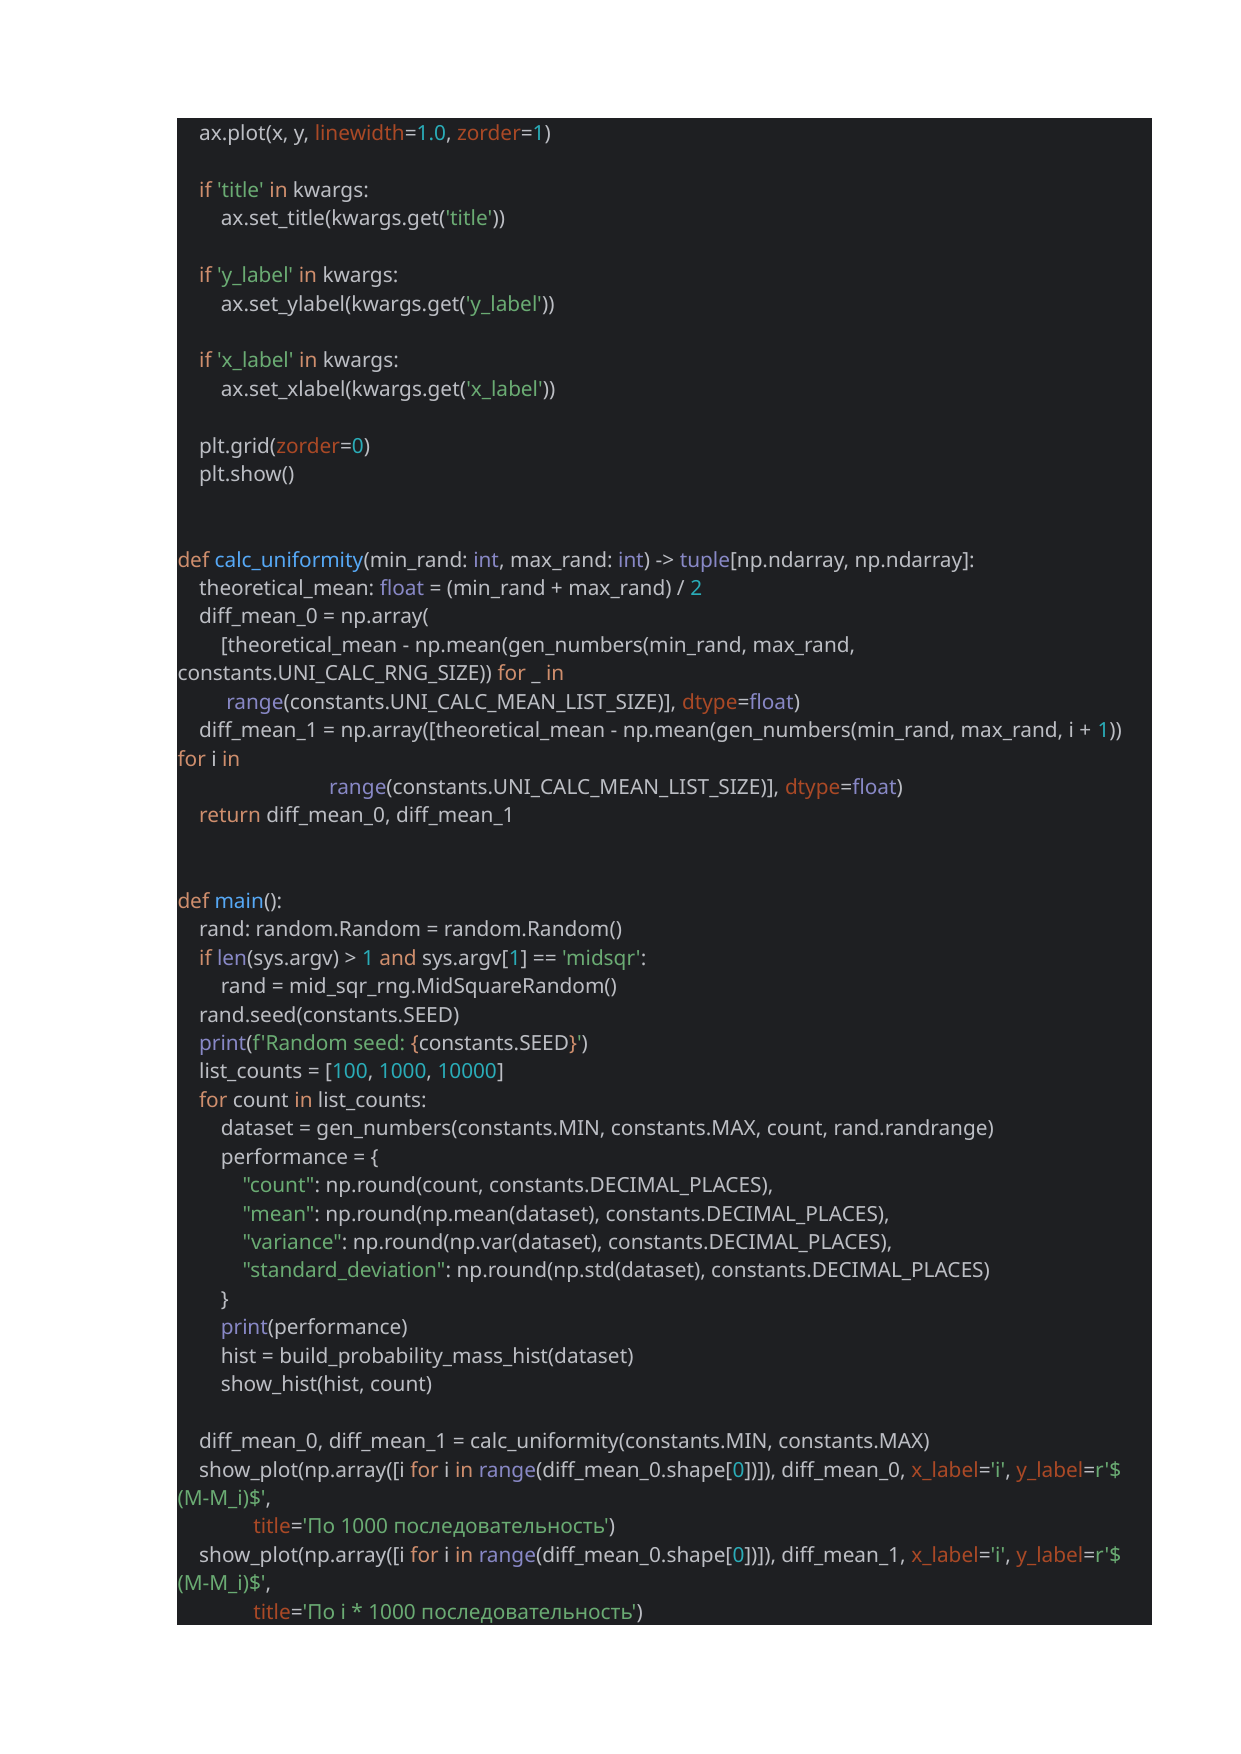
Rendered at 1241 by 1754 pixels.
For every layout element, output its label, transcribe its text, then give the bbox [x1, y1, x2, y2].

text ax.plot(x, y, linewidth=1.0, zorder=1) if 'title' in kwargs: ax.set_title(kwargs.get('title')) if 'y_label' in kwargs: ax.set_ylabel(kwargs.get('y_label')) if 'x_label' in kwargs: ax.set_xlabel(kwargs.get('x_label')) plt.grid(zorder=0) plt.show() def calc_uniformity(min_rand: int, max_rand: int) -> tuple[np.ndarray, np.ndarray]: theoretical_mean: float = (min_rand + max_rand) / 2 diff_mean_0 = np.array( [theoretical_mean - np.mean(gen_numbers(min_rand, max_rand, constants.UNI_CALC_RNG_SIZE)) for _ in range(constants.UNI_CALC_MEAN_LIST_SIZE)], dtype=float) diff_mean_1 = np.array([theoretical_mean - np.mean(gen_numbers(min_rand, max_rand, i + 1)) for i in range(constants.UNI_CALC_MEAN_LIST_SIZE)], dtype=float) return diff_mean_0, diff_mean_1 def main(): rand: random.Random = random.Random() if len(sys.argv) > 1 and sys.argv[1] == 'midsqr': rand = mid_sqr_rng.MidSquareRandom() rand.seed(constants.SEED) print(f'Random seed: {constants.SEED}') list_counts = [100, 1000, 10000] for count in list_counts: dataset = gen_numbers(constants.MIN, constants.MAX, count, rand.randrange) performance = { "count": np.round(count, constants.DECIMAL_PLACES), "mean": np.round(np.mean(dataset), constants.DECIMAL_PLACES), "variance": np.round(np.var(dataset), constants.DECIMAL_PLACES), "standard_deviation": np.round(np.std(dataset), constants.DECIMAL_PLACES) } print(performance) hist = build_probability_mass_hist(dataset) show_hist(hist, count) diff_mean_0, diff_mean_1 = calc_uniformity(constants.MIN, constants.MAX) show_plot(np.array([i for i in range(diff_mean_0.shape[0])]), diff_mean_0, x_label='i', y_label=r'$(M-M_i)$', title='По 1000 последовательность') show_plot(np.array([i for i in range(diff_mean_0.shape[0])]), diff_mean_1, x_label='i', y_label=r'$(M-M_i)$', title='По i * 1000 последовательность') [177, 118, 1152, 1625]
